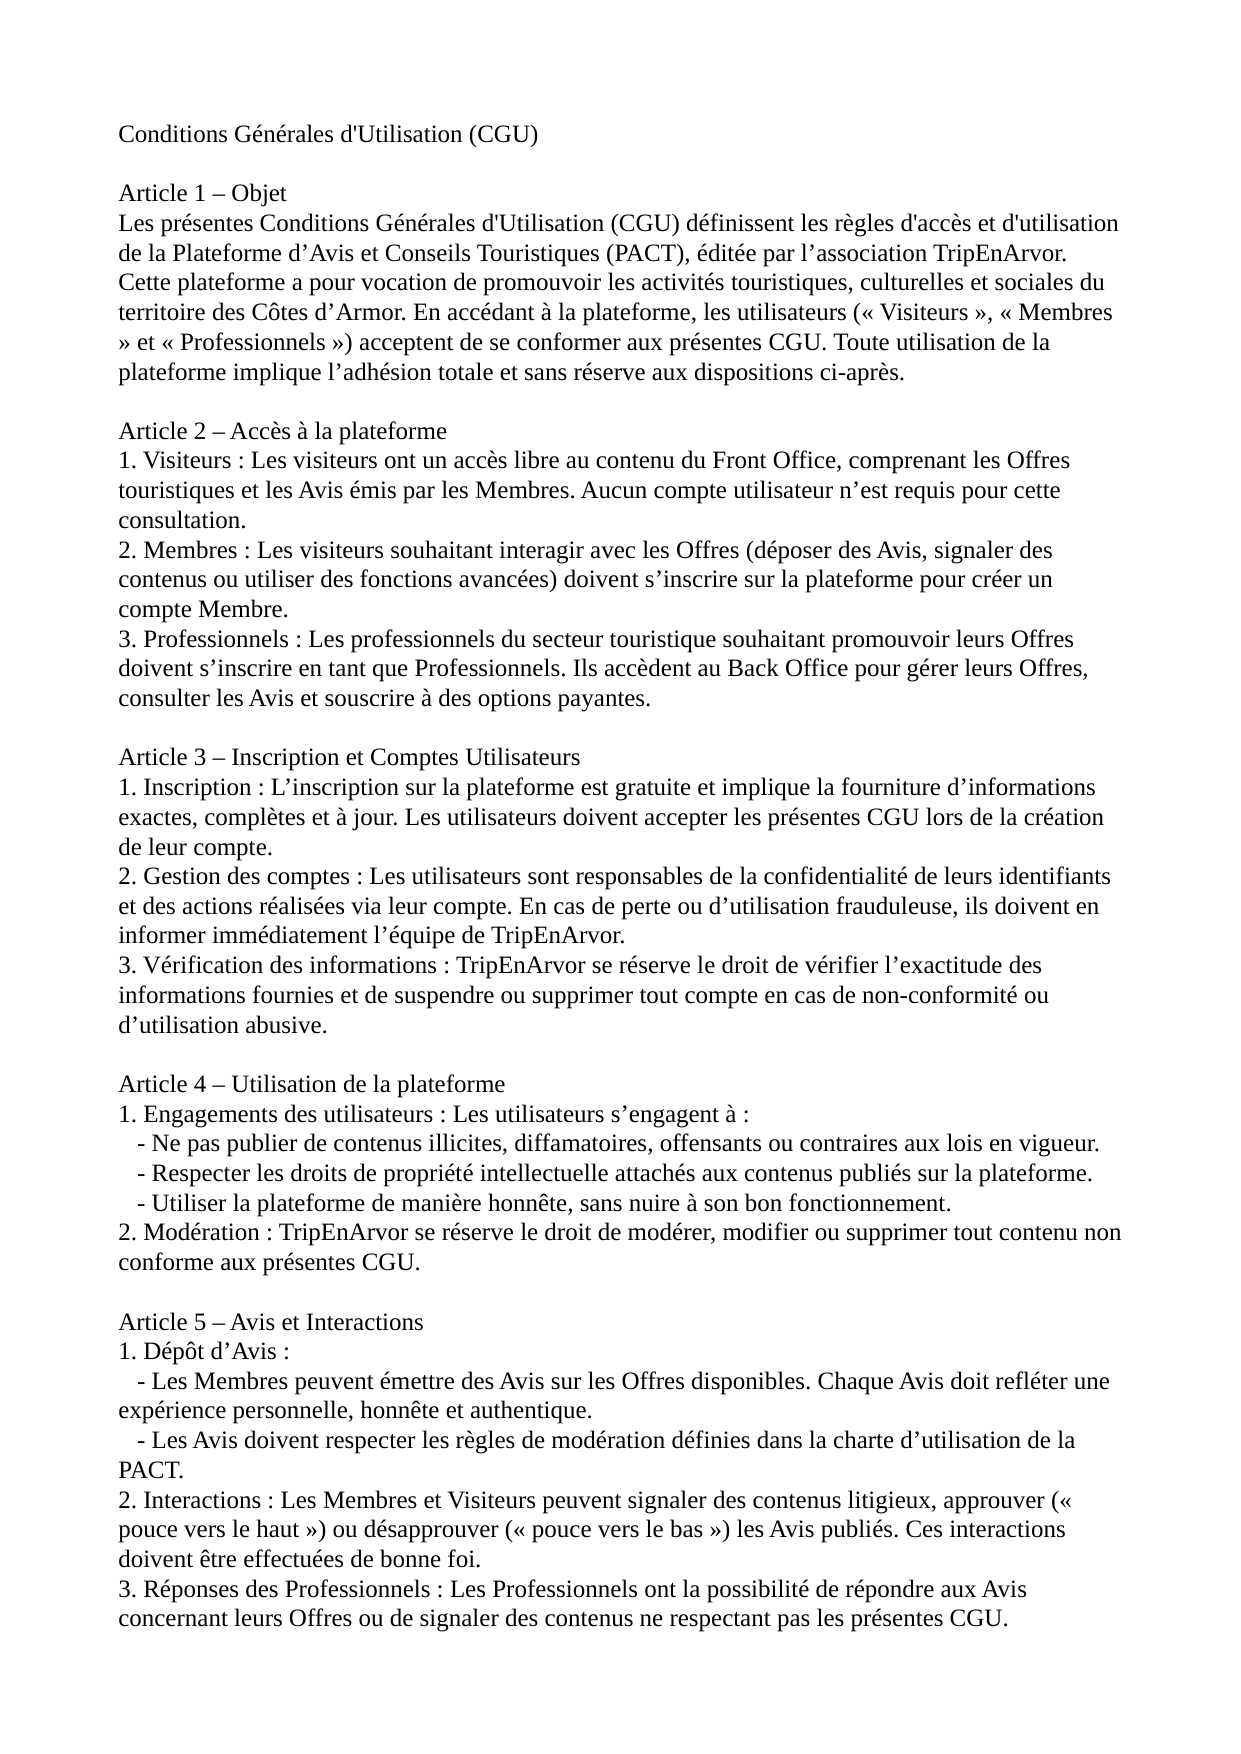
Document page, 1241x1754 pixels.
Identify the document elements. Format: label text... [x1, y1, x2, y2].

text 3. Vérification des informations : TripEnArvor se réserve le droit de vérifier l’exactitude des informations fournies et de suspendre ou supprimer tout compte en cas de non-conformité ou d’utilisation abusive. [118, 949, 1122, 1038]
text - Les Avis doivent respecter les règles de modération définies dans la charte d’utilisation de la PACT. [118, 1424, 1122, 1484]
text - Les Membres peuvent émettre des Avis sur les Offres disponibles. Chaque Avis doit refléter une expérience personnelle, honnête et authentique. [118, 1365, 1122, 1424]
text - Utiliser la plateforme de manière honnête, sans nuire à son bon fonctionnement. [118, 1187, 1122, 1217]
text 1. Inscription : L’inscription sur la plateforme est gratuite et implique la fourniture d’informations exactes, complètes et à jour. Les utilisateurs doivent accepter les présentes CGU lors de la création de leur compte. [118, 771, 1122, 860]
text 3. Professionnels : Les professionnels du secteur touristique souhaitant promouvoir leurs Offres doivent s’inscrire en tant que Professionnels. Ils accèdent au Back Office pour gérer leurs Offres, consulter les Avis et souscrire à des options payantes. [118, 623, 1122, 712]
text 2. Interactions : Les Membres et Visiteurs peuvent signaler des contenus litigieux, approuver (« pouce vers le haut ») ou désapprouver (« pouce vers le bas ») les Avis publiés. Ces interactions doivent être effectuées de bonne foi. [118, 1484, 1122, 1573]
text Conditions Générales d'Utilisation (CGU) [118, 118, 1122, 148]
text Article 3 – Inscription et Comptes Utilisateurs [118, 742, 1122, 771]
text 3. Réponses des Professionnels : Les Professionnels ont la possibilité de répondre aux Avis concernant leurs Offres ou de signaler des contenus ne respectant pas les présentes CGU. [118, 1573, 1122, 1632]
text 1. Visiteurs : Les visiteurs ont un accès libre au contenu du Front Office, comprenant les Offres touristiques et les Avis émis par les Membres. Aucun compte utilisateur n’est requis pour cette consultation. [118, 445, 1122, 534]
text 2. Membres : Les visiteurs souhaitant interagir avec les Offres (déposer des Avis, signaler des contenus ou utiliser des fonctions avancées) doivent s’inscrire sur la plateforme pour créer un compte Membre. [118, 534, 1122, 623]
text 2. Gestion des comptes : Les utilisateurs sont responsables de la confidentialité de leurs identifiants et des actions réalisées via leur compte. En cas de perte ou d’utilisation frauduleuse, ils doivent en informer immédiatement l’équipe de TripEnArvor. [118, 860, 1122, 949]
text 1. Dépôt d’Avis : [118, 1335, 1122, 1365]
text Article 2 – Accès à la plateforme [118, 415, 1122, 445]
text - Respecter les droits de propriété intellectuelle attachés aux contenus publiés sur la plateforme. [118, 1157, 1122, 1187]
text Article 1 – Objet [118, 177, 1122, 207]
text 1. Engagements des utilisateurs : Les utilisateurs s’engagent à : [118, 1098, 1122, 1127]
text Article 4 – Utilisation de la plateforme [118, 1068, 1122, 1098]
text Les présentes Conditions Générales d'Utilisation (CGU) définissent les règles d'accès et d'utilisation de la Plateforme d’Avis et Conseils Touristiques (PACT), éditée par l’association TripEnArvor. Cette plateforme a pour vocation de promouvoir les activités touristiques, culturelles et sociales du territoire des Côtes d’Armor. En accédant à la plateforme, les utilisateurs (« Visiteurs », « Membres » et « Professionnels ») acceptent de se conformer aux présentes CGU. Toute utilisation de la plateforme implique l’adhésion totale et sans réserve aux dispositions ci-après. [118, 207, 1122, 385]
text - Ne pas publier de contenus illicites, diffamatoires, offensants ou contraires aux lois en vigueur. [118, 1127, 1122, 1157]
text 2. Modération : TripEnArvor se réserve le droit de modérer, modifier ou supprimer tout contenu non conforme aux présentes CGU. [118, 1217, 1122, 1276]
text Article 5 – Avis et Interactions [118, 1306, 1122, 1335]
